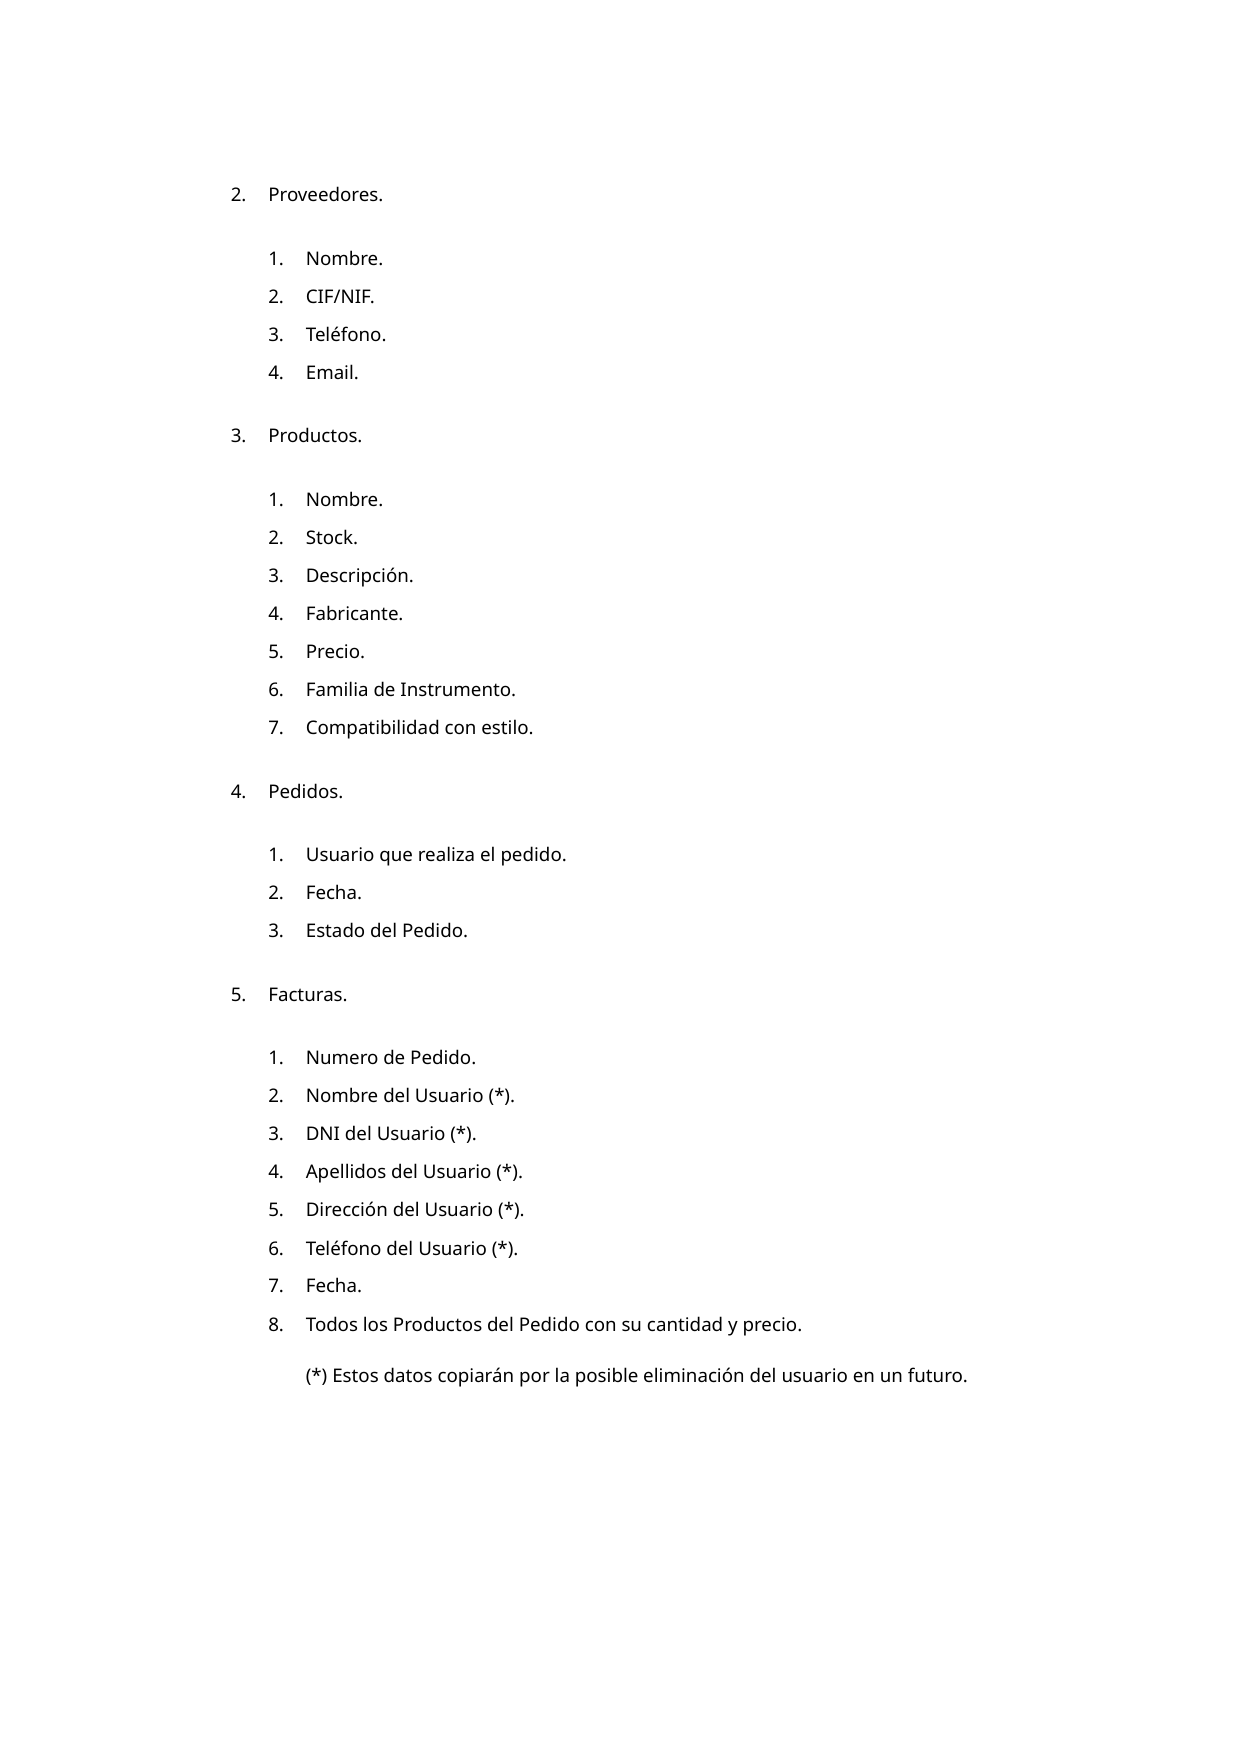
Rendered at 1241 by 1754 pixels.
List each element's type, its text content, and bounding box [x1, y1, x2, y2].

list Teléfono del Usuario (*). [268, 1235, 1122, 1260]
list Productos. [231, 423, 1122, 474]
list CIF/NIF. [268, 283, 1122, 309]
list Familia de Instrumento. [268, 676, 1122, 702]
list Descripción. [268, 562, 1122, 588]
list Proveedores. [231, 182, 1122, 233]
list Email. [268, 359, 1122, 410]
list Pedidos. [231, 778, 1122, 829]
list Usuario que realiza el pedido. [268, 842, 1122, 867]
list Fecha. [268, 879, 1122, 905]
list Compatibilidad con estilo. [268, 714, 1122, 766]
list Apellidos del Usuario (*). [268, 1159, 1122, 1184]
list Teléfono. [268, 321, 1122, 347]
list Facturas. [231, 981, 1122, 1032]
list DNI del Usuario (*). [268, 1121, 1122, 1146]
list Nombre del Usuario (*). [268, 1083, 1122, 1108]
list Fabricante. [268, 600, 1122, 626]
list Stock. [268, 524, 1122, 550]
list Nombre. [268, 486, 1122, 512]
list Nombre. [268, 245, 1122, 271]
list Dirección del Usuario (*). [268, 1197, 1122, 1222]
list Numero de Pedido. [268, 1045, 1122, 1070]
list Precio. [268, 638, 1122, 664]
list Estado del Pedido. [268, 918, 1122, 969]
list Todos los Productos del Pedido con su cantidad y precio. (*) Estos datos copiarán por la posible eliminación del usuario en un futuro. [268, 1311, 1122, 1413]
list Fecha. [268, 1273, 1122, 1298]
list [268, 118, 1122, 169]
